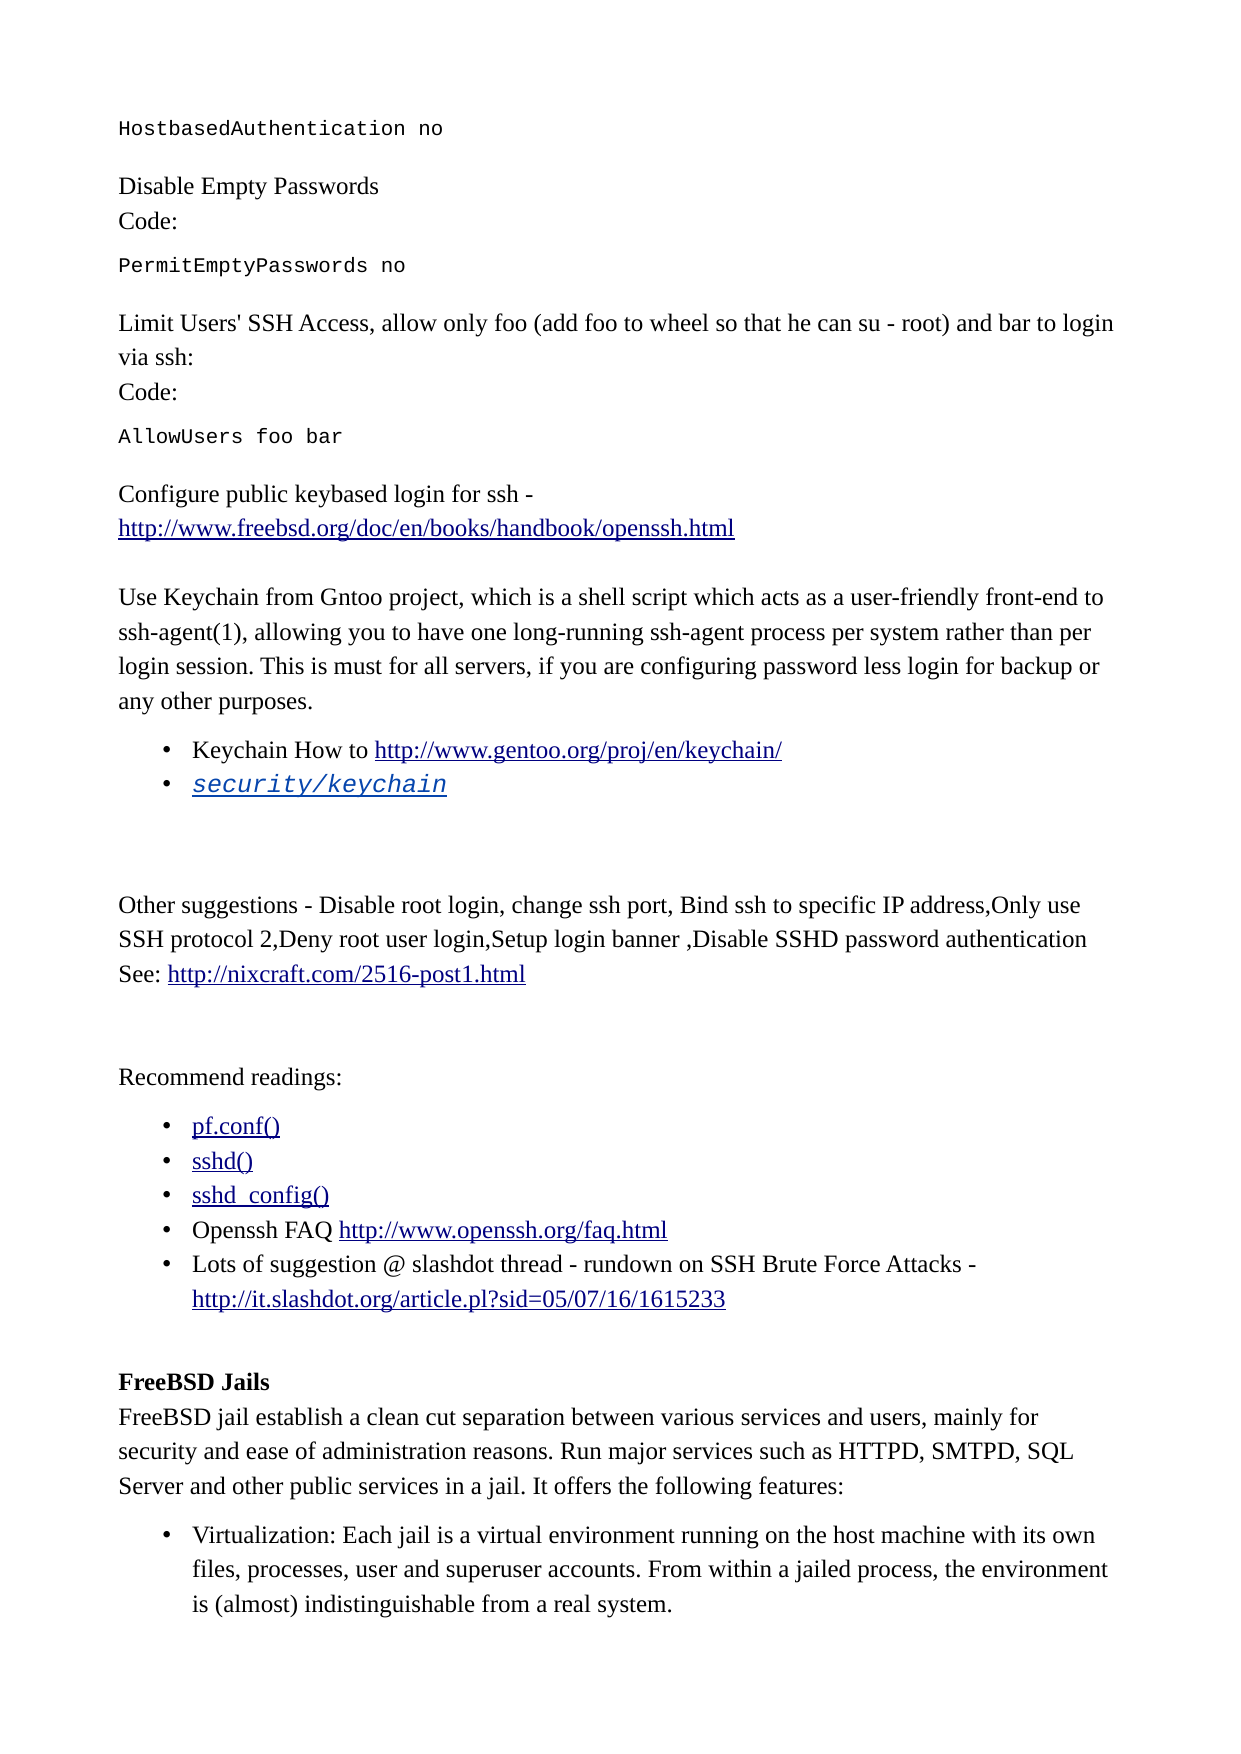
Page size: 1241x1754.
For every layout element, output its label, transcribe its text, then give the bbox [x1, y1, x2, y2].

text Limit Users' SSH Access, allow only foo (add foo to wheel so that he can su - root) and bar to login via ssh: [118, 308, 1122, 371]
list Keychain How to http://www.gentoo.org/proj/en/keychain/ [162, 735, 1122, 764]
text AllowUsers foo bar [118, 426, 1122, 449]
list Virtualization: Each jail is a virtual environment running on the host machine with its own files, processes, user and superuser accounts. From within a jailed process, the environment is (almost) indistinguishable from a real system. [162, 1520, 1122, 1618]
text Code: [118, 206, 1122, 234]
text Other suggestions - Disable root login, change ssh port, Bind ssh to specific IP address,Only use SSH protocol 2,Deny root user login,Setup login banner ,Disable SSHD password authentication See: http://nixcraft.com/2516-post1.html Recommend readings: [118, 821, 1122, 1091]
text Disable Empty Passwords [118, 171, 1122, 200]
text HostbasedAuthentication no [118, 118, 1122, 142]
list security/keychain [162, 769, 1122, 800]
list sshd() [162, 1146, 1122, 1175]
text Configure public keybased login for ssh - http://www.freebsd.org/doc/en/books/handbook/openssh.html Use Keychain from Gntoo project, which is a shell script which acts as a user-friendly front-end to ssh-agent(1), allowing you to have one long-running ssh-agent process per system rather than per login session. This is must for all servers, if you are configuring password less login for backup or any other purposes. [118, 479, 1122, 715]
text Code: [118, 377, 1122, 406]
text PermitEmptyPasswords no [118, 255, 1122, 278]
list sshd_config() [162, 1180, 1122, 1209]
list Openssh FAQ http://www.openssh.org/faq.html [162, 1215, 1122, 1244]
text FreeBSD Jails FreeBSD jail establish a clean cut separation between various services and users, mainly for security and ease of administration reasons. Run major services such as HTTPD, SMTPD, SQL Server and other public services in a jail. It offers the following features: [118, 1333, 1122, 1499]
list Lots of suggestion @ slashdot thread - rundown on SSH Brute Force Attacks - http://it.slashdot.org/article.pl?sid=05/07/16/1615233 [162, 1249, 1122, 1313]
list pf.conf() [162, 1111, 1122, 1140]
